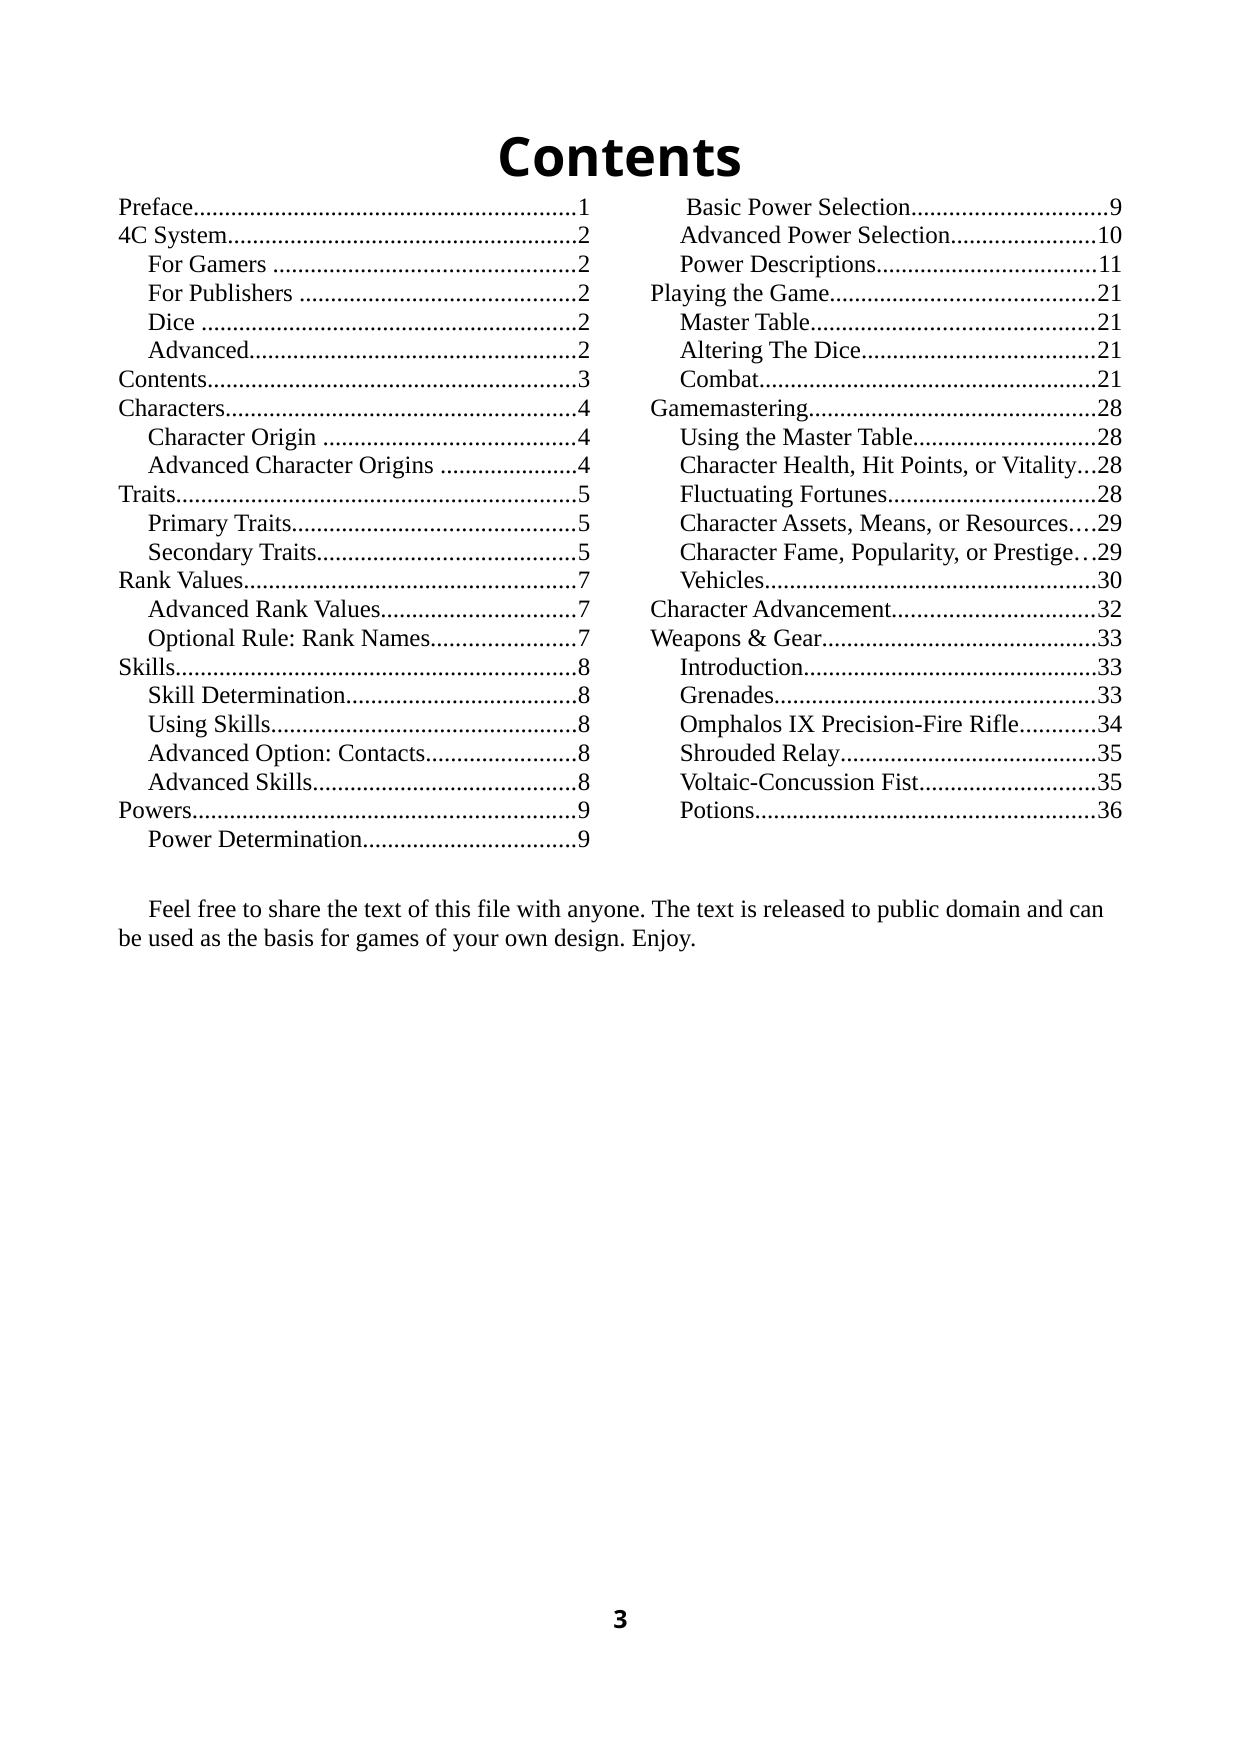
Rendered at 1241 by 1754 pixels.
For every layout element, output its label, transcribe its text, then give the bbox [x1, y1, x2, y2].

text Advanced Rank Values 7 [148, 594, 590, 623]
text Skills 8 [118, 652, 590, 681]
text Skill Determination 8 [148, 681, 590, 709]
text Character Advancement 32 [650, 594, 1122, 623]
subtitle Contents [118, 118, 1122, 192]
text Character Origin 4 [148, 422, 590, 451]
text Character Fame, Popularity, or Prestige 29 [679, 537, 1122, 566]
text Character Health, Hit Points, or Vitality 28 [679, 451, 1122, 479]
text Character Assets, Means, or Resources 29 [679, 508, 1122, 537]
text Traits 5 [118, 479, 590, 508]
text For Publishers 2 [148, 278, 590, 307]
text Contents 3 [118, 364, 590, 393]
text Advanced Option: Contacts 8 [148, 738, 590, 767]
text Using the Master Table 28 [679, 422, 1122, 451]
text 4C System 2 [118, 221, 590, 249]
text Power Descriptions 11 [679, 249, 1122, 278]
text Potions 36 [679, 796, 1122, 824]
text Master Table 21 [679, 307, 1122, 336]
text Gamemastering 28 [650, 393, 1122, 422]
text Playing the Game 21 [650, 278, 1122, 307]
text For Gamers 2 [148, 249, 590, 278]
text Shrouded Relay 35 [679, 738, 1122, 767]
text Introduction 33 [679, 652, 1122, 681]
text Using Skills 8 [148, 709, 590, 738]
text Fluctuating Fortunes 28 [679, 479, 1122, 508]
text Weapons & Gear 33 [650, 623, 1122, 652]
text Advanced Power Selection 10 [679, 221, 1122, 249]
text Advanced Skills 8 [148, 767, 590, 796]
text Basic Power Selection 9 [679, 192, 1122, 221]
text Grenades 33 [679, 681, 1122, 709]
text Dice 2 [148, 307, 590, 336]
text Advanced Character Origins 4 [148, 451, 590, 479]
text Vehicles 30 [679, 566, 1122, 594]
text Combat 21 [679, 364, 1122, 393]
text Advanced 2 [148, 336, 590, 364]
text Optional Rule: Rank Names 7 [148, 623, 590, 652]
text Preface 1 [118, 192, 590, 221]
text Altering The Dice 21 [679, 336, 1122, 364]
text Secondary Traits 5 [148, 537, 590, 566]
text Powers 9 [118, 796, 590, 824]
text Voltaic-Concussion Fist 35 [679, 767, 1122, 796]
text Characters 4 [118, 393, 590, 422]
text Feel free to share the text of this file with anyone. The text is released to public domain and can be used as the basis for games of your own design. Enjoy. [118, 894, 1122, 952]
text Power Determination 9 [148, 824, 590, 853]
text Primary Traits 5 [148, 508, 590, 537]
text Omphalos IX Precision-Fire Rifle 34 [679, 709, 1122, 738]
text Rank Values 7 [118, 566, 590, 594]
